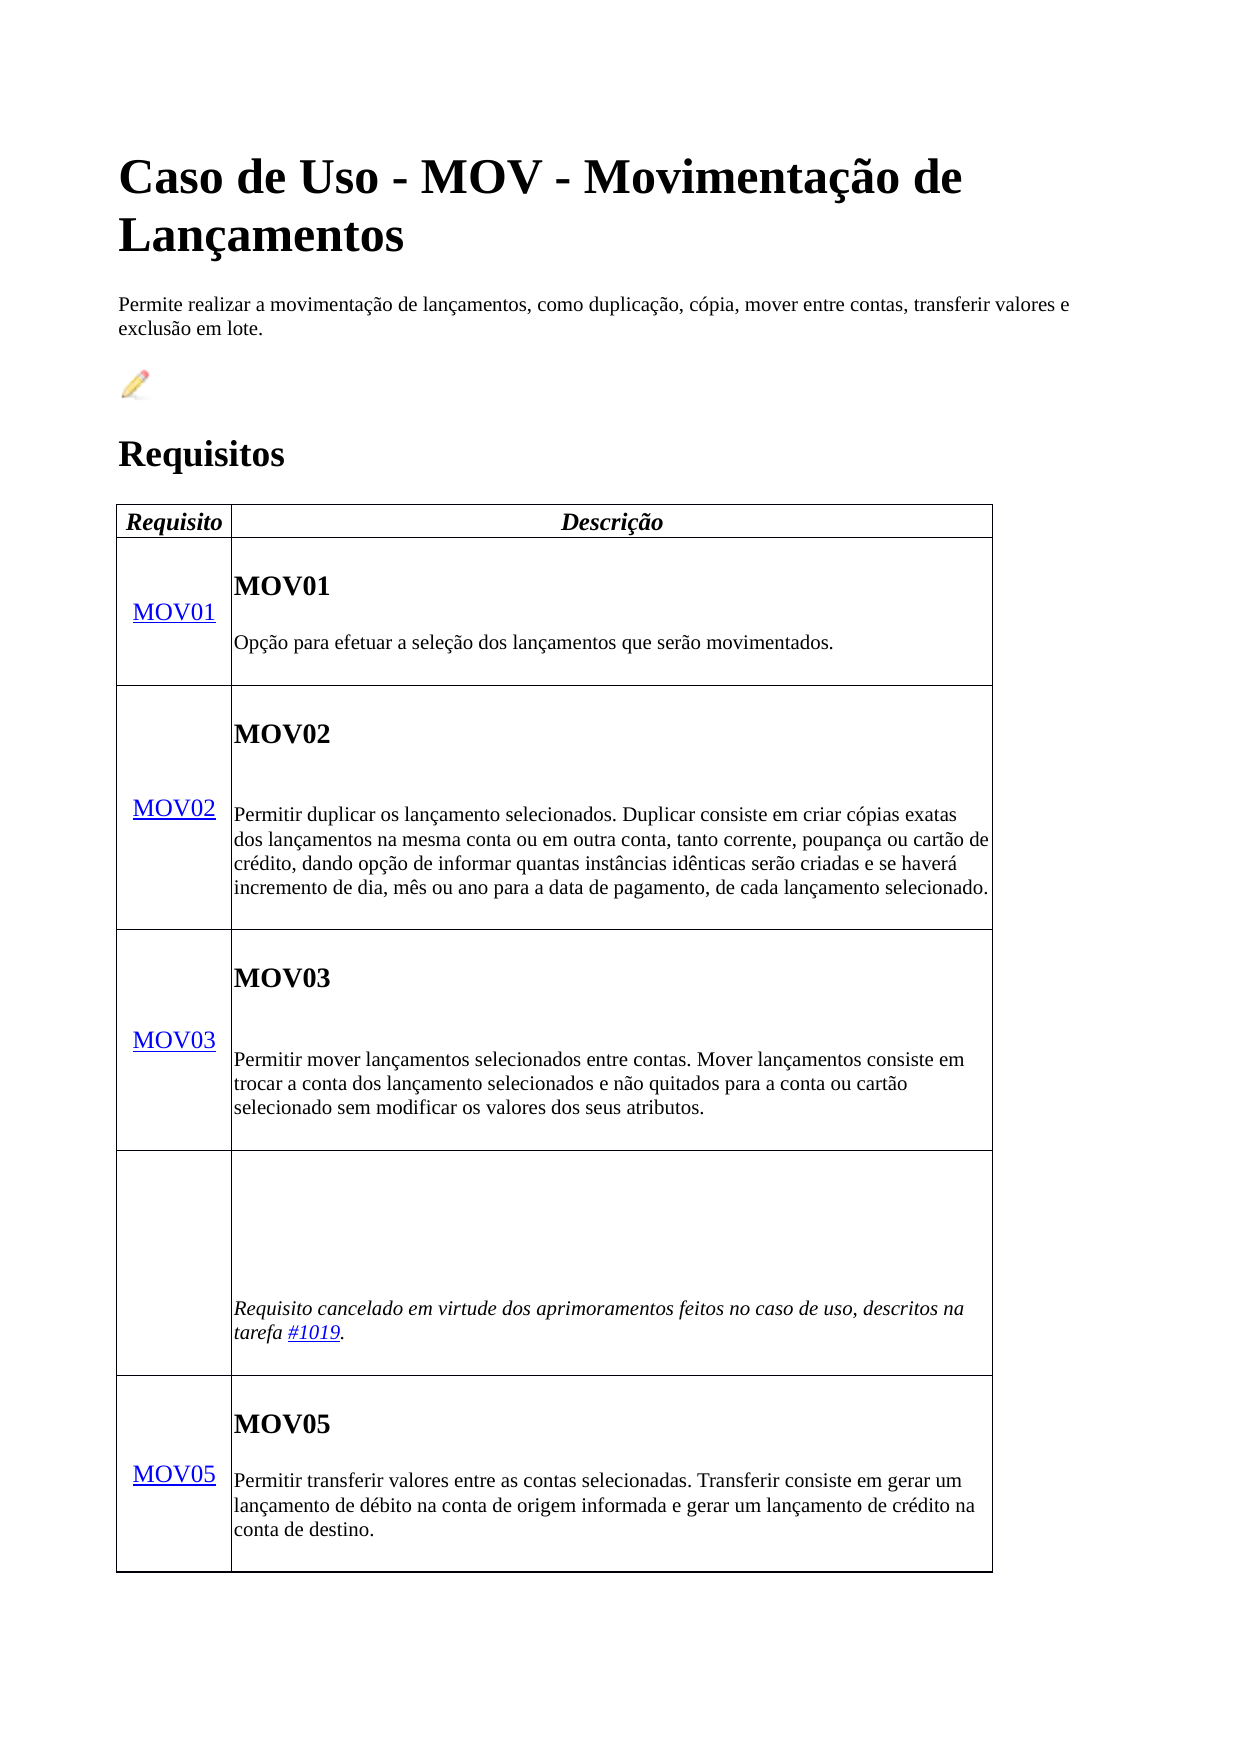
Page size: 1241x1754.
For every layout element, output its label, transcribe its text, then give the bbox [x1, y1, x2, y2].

table_cell MOV01 [117, 538, 231, 685]
text Permite realizar a movimentação de lançamentos, como duplicação, cópia, mover entre contas, transferir valores e exclusão em lote. [118, 291, 1122, 339]
table_cell [117, 1151, 231, 1375]
table_cell Requisito cancelado em virtude dos aprimoramentos feitos no caso de uso, descritos na tarefa #1019. [232, 1151, 992, 1375]
table_cell MOV03 Permitir mover lançamentos selecionados entre contas. Mover lançamentos consiste em trocar a conta dos lançamento selecionados e não quitados para a conta ou cartão selecionado sem modificar os valores dos seus atributos. [232, 930, 992, 1150]
table_cell MOV02 Permitir duplicar os lançamento selecionados. Duplicar consiste em criar cópias exatas dos lançamentos na mesma conta ou em outra conta, tanto corrente, poupança ou cartão de crédito, dando opção de informar quantas instâncias idênticas serão criadas e se haverá incremento de dia, mês ou ano para a data de pagamento, de cada lançamento selecionado. [232, 686, 992, 929]
subtitle Requisitos [118, 432, 1122, 475]
subtitle Caso de Uso - MOV - Movimentação de Lançamentos [118, 147, 1122, 262]
table_cell MOV02 [117, 686, 231, 929]
table_cell MOV01 Opção para efetuar a seleção dos lançamentos que serão movimentados. [232, 538, 992, 685]
table_cell MOV03 [117, 930, 231, 1150]
table_header Requisito [117, 505, 231, 537]
table_header Descrição [232, 505, 992, 537]
table_cell MOV05 [117, 1376, 231, 1571]
picture [118, 368, 152, 403]
table_cell MOV05 Permitir transferir valores entre as contas selecionadas. Transferir consiste em gerar um lançamento de débito na conta de origem informada e gerar um lançamento de crédito na conta de destino. [232, 1376, 992, 1571]
